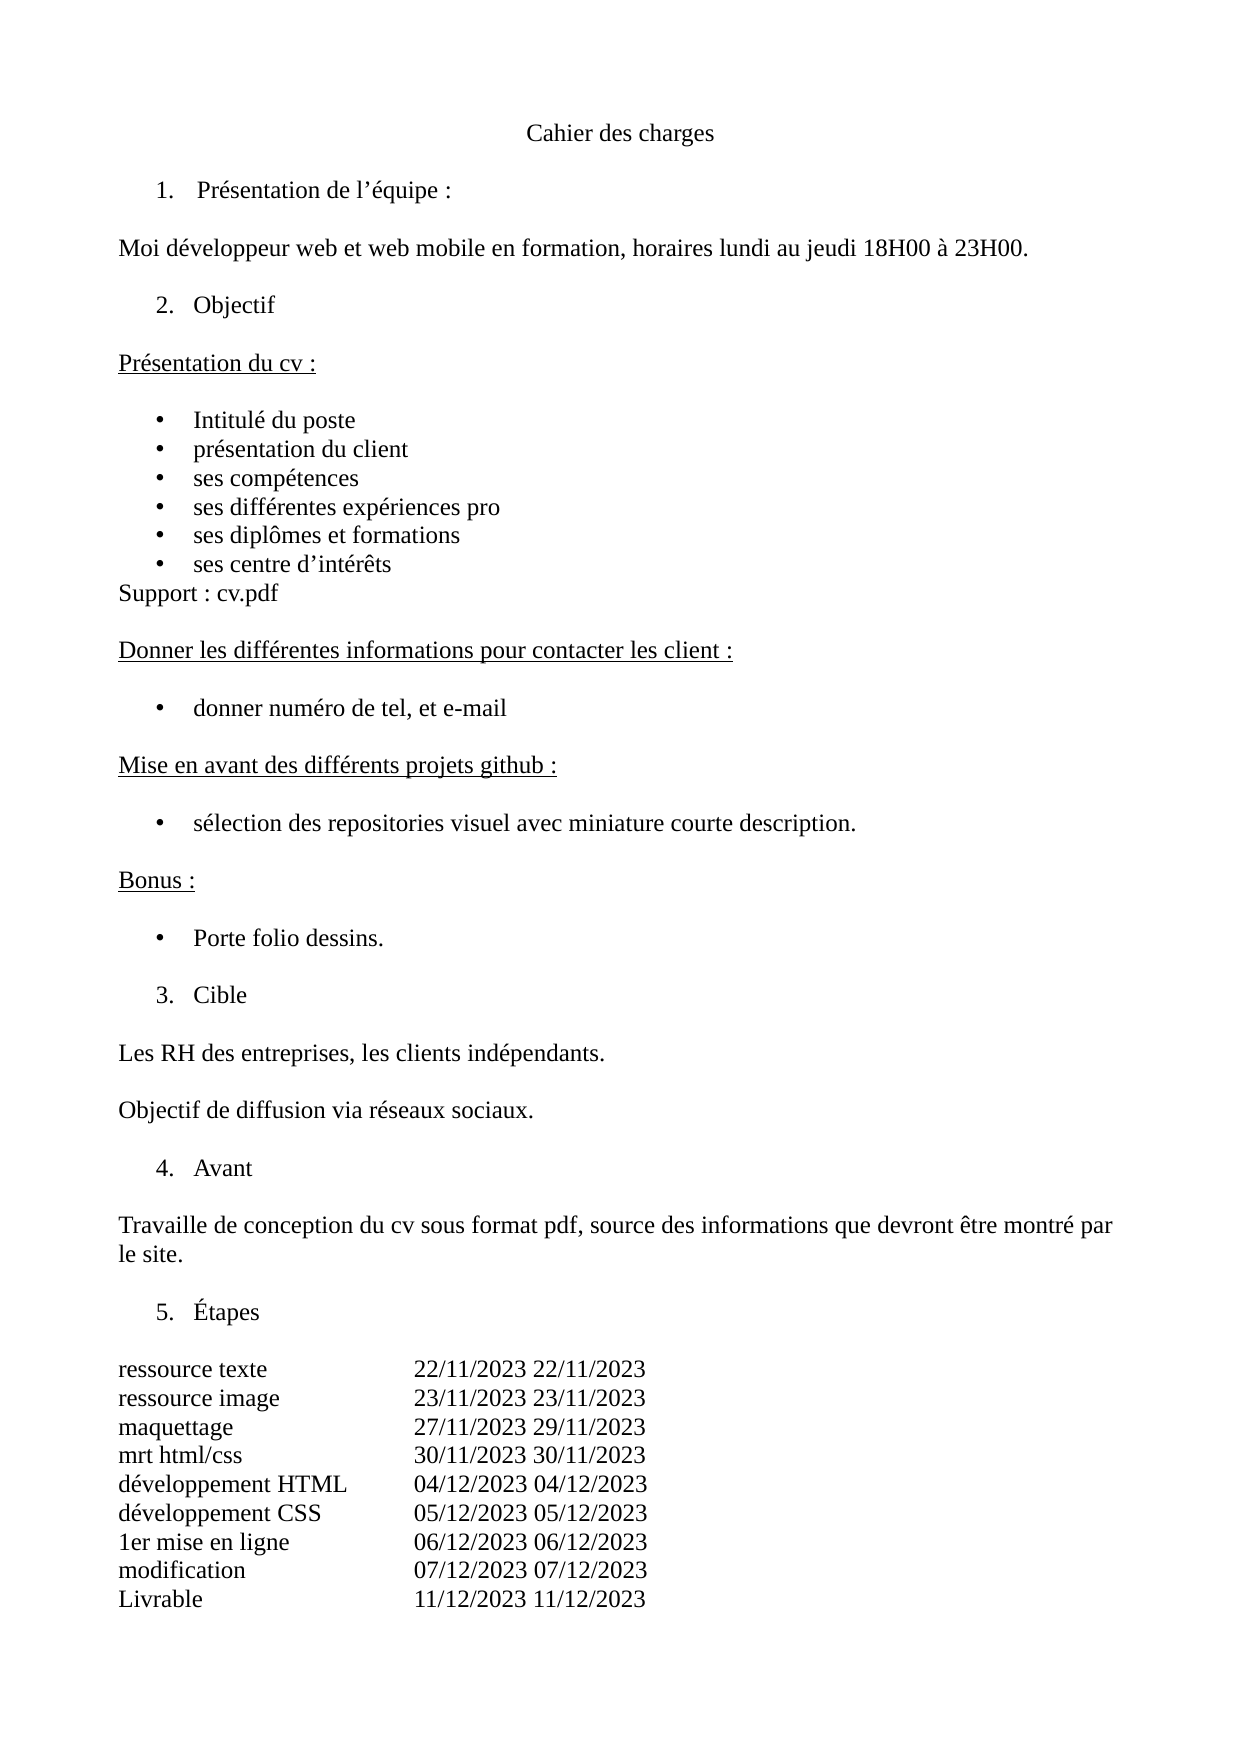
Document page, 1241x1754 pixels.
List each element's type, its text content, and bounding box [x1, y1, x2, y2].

text 1er mise en ligne 06/12/2023 06/12/2023 [118, 1527, 1122, 1556]
text mrt html/css 30/11/2023 30/11/2023 [118, 1441, 1122, 1469]
text Les RH des entreprises, les clients indépendants. [118, 1038, 1122, 1067]
text Mise en avant des différents projets github : [118, 751, 1122, 779]
list ses diplômes et formations [156, 521, 1122, 549]
text Bonus : [118, 866, 1122, 894]
list Étapes [156, 1297, 1122, 1326]
text Livrable 11/12/2023 11/12/2023 [118, 1584, 1122, 1613]
list Porte folio dessins. [156, 923, 1122, 952]
list Intitulé du poste [156, 406, 1122, 434]
text maquettage 27/11/2023 29/11/2023 [118, 1412, 1122, 1441]
list Présentation de l’équipe : [155, 176, 1122, 204]
text modification 07/12/2023 07/12/2023 [118, 1556, 1122, 1584]
list sélection des repositories visuel avec miniature courte description. [156, 808, 1122, 837]
list Cible [156, 981, 1122, 1009]
text développement HTML 04/12/2023 04/12/2023 [118, 1469, 1122, 1498]
list Objectif [156, 291, 1122, 319]
text ressource image 23/11/2023 23/11/2023 [118, 1383, 1122, 1412]
text Support : cv.pdf [118, 578, 1122, 607]
text ressource texte 22/11/2023 22/11/2023 [118, 1354, 1122, 1383]
text Présentation du cv : [118, 348, 1122, 377]
list présentation du client [156, 434, 1122, 463]
text Cahier des charges [118, 118, 1122, 147]
text développement CSS 05/12/2023 05/12/2023 [118, 1498, 1122, 1527]
text Travaille de conception du cv sous format pdf, source des informations que devront être montré par le site. [118, 1211, 1122, 1268]
list ses différentes expériences pro [156, 492, 1122, 521]
list donner numéro de tel, et e-mail [156, 693, 1122, 722]
list Avant [156, 1153, 1122, 1182]
text Moi développeur web et web mobile en formation, horaires lundi au jeudi 18H00 à 23H00. [118, 233, 1122, 262]
text Objectif de diffusion via réseaux sociaux. [118, 1096, 1122, 1124]
list ses centre d’intérêts [156, 549, 1122, 578]
text Donner les différentes informations pour contacter les client : [118, 636, 1122, 664]
list ses compétences [156, 463, 1122, 492]
